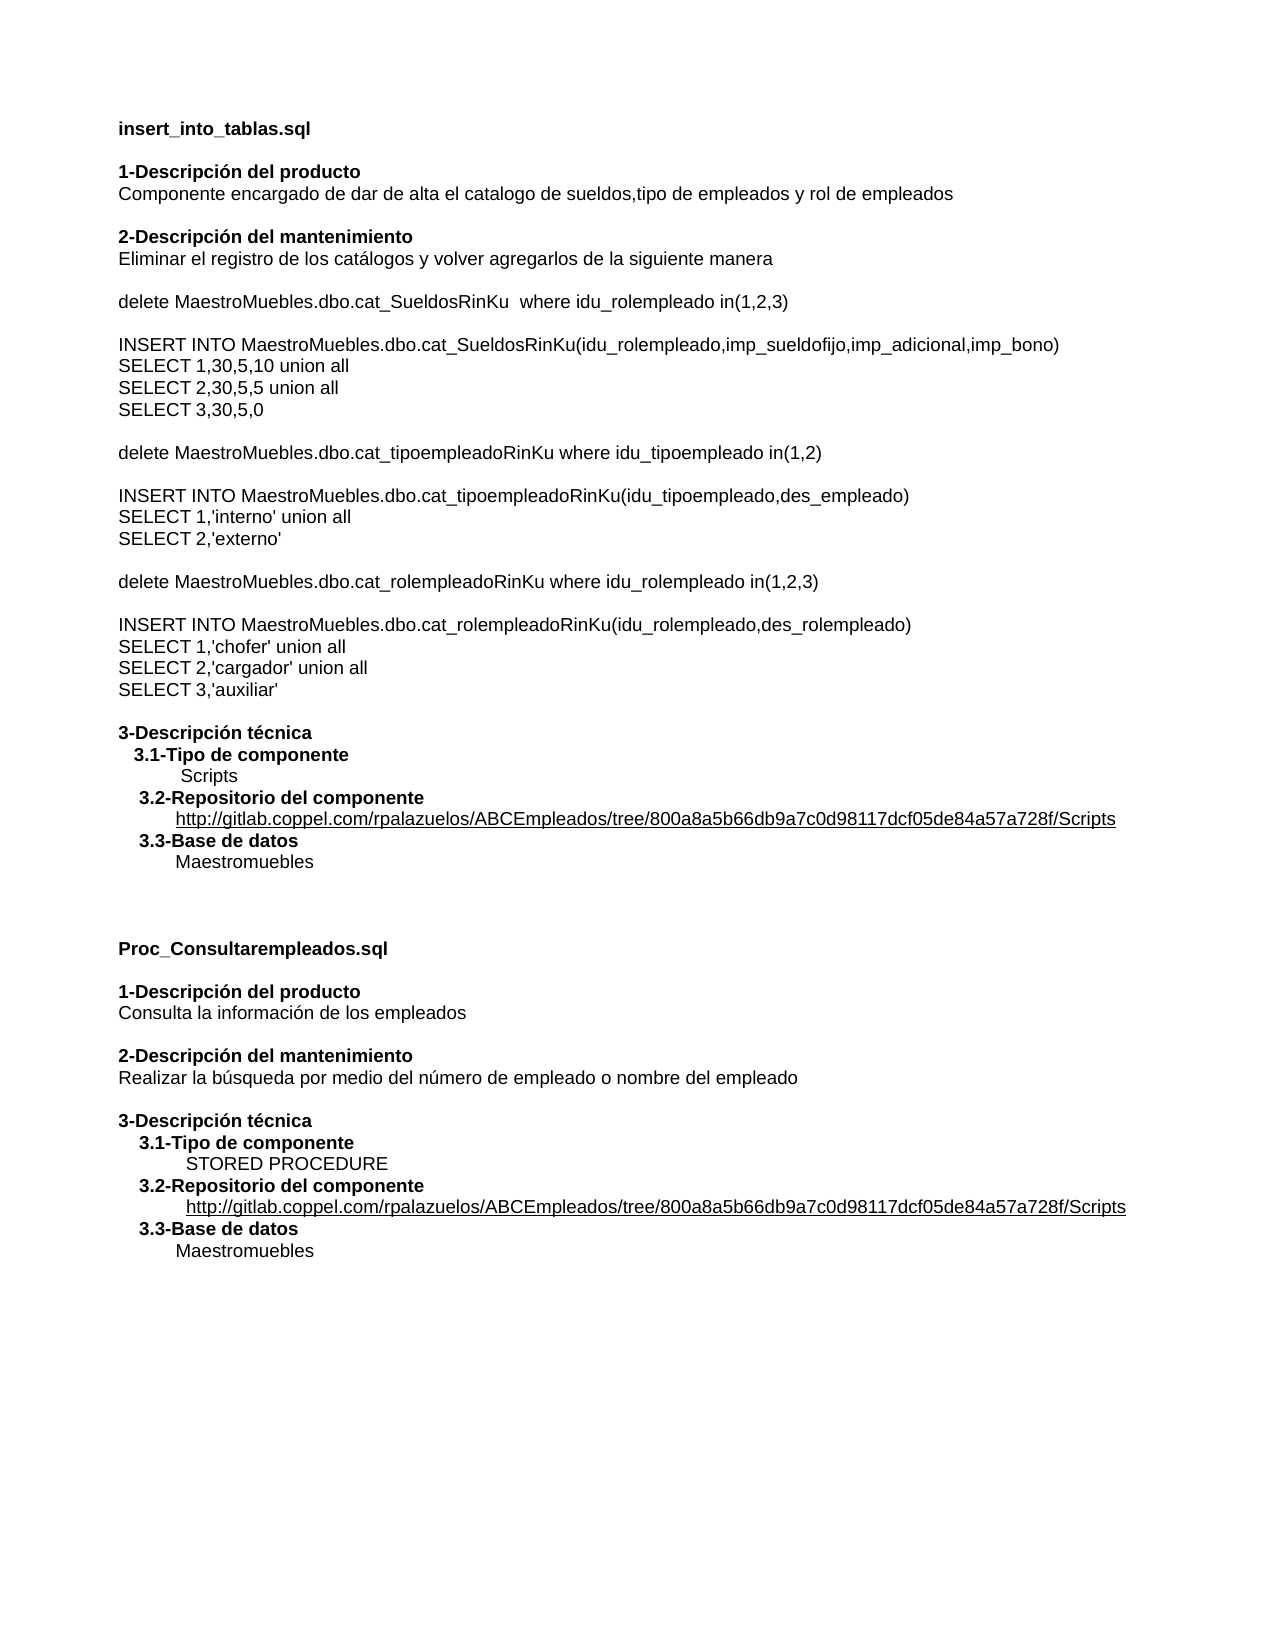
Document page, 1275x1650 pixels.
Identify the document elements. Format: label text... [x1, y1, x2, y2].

text 2-Descripción del mantenimiento [118, 1045, 1157, 1067]
text delete MaestroMuebles.dbo.cat_rolempleadoRinKu where idu_rolempleado in(1,2,3) [118, 571, 1157, 592]
text SELECT 3,30,5,0 [118, 398, 1157, 420]
text 3-Descripción técnica [118, 722, 1157, 743]
text SELECT 1,'chofer' union all [118, 636, 1157, 657]
text SELECT 2,30,5,5 union all [118, 377, 1157, 398]
text 3-Descripción técnica [118, 1110, 1157, 1132]
text Componente encargado de dar de alta el catalogo de sueldos,tipo de empleados y rol de empleados [118, 183, 1157, 204]
text 1-Descripción del producto [118, 161, 1157, 183]
text delete MaestroMuebles.dbo.cat_tipoempleadoRinKu where idu_tipoempleado in(1,2) [118, 442, 1157, 463]
text SELECT 2,'cargador' union all [118, 657, 1157, 679]
text Scripts [118, 765, 1157, 787]
text 3.2-Repositorio del componente [118, 787, 1157, 808]
text SELECT 3,'auxiliar' [118, 679, 1157, 700]
text 2-Descripción del mantenimiento [118, 226, 1157, 247]
text SELECT 1,'interno' union all [118, 506, 1157, 528]
text 1-Descripción del producto [118, 981, 1157, 1002]
text STORED PROCEDURE [118, 1153, 1157, 1175]
text 3.3-Base de datos [118, 830, 1157, 851]
text 3.2-Repositorio del componente [118, 1175, 1157, 1196]
text Maestromuebles [118, 1239, 1157, 1261]
text Realizar la búsqueda por medio del número de empleado o nombre del empleado [118, 1067, 1157, 1088]
text http://gitlab.coppel.com/rpalazuelos/ABCEmpleados/tree/800a8a5b66db9a7c0d98117dcf05de84a57a728f/Scripts [118, 1196, 1157, 1218]
text Proc_Consultarempleados.sql [118, 937, 1157, 959]
text Eliminar el registro de los catálogos y volver agregarlos de la siguiente manera [118, 247, 1157, 269]
text delete MaestroMuebles.dbo.cat_SueldosRinKu where idu_rolempleado in(1,2,3) [118, 291, 1157, 312]
text SELECT 1,30,5,10 union all [118, 355, 1157, 377]
text Maestromuebles [118, 851, 1157, 873]
text INSERT INTO MaestroMuebles.dbo.cat_tipoempleadoRinKu(idu_tipoempleado,des_empleado) [118, 485, 1157, 506]
text Consulta la información de los empleados [118, 1002, 1157, 1024]
text INSERT INTO MaestroMuebles.dbo.cat_rolempleadoRinKu(idu_rolempleado,des_rolempleado) [118, 614, 1157, 636]
text INSERT INTO MaestroMuebles.dbo.cat_SueldosRinKu(idu_rolempleado,imp_sueldofijo,imp_adicional,imp_bono) [118, 334, 1157, 355]
text insert_into_tablas.sql [118, 118, 1157, 140]
text 3.1-Tipo de componente [118, 1132, 1157, 1153]
text http://gitlab.coppel.com/rpalazuelos/ABCEmpleados/tree/800a8a5b66db9a7c0d98117dcf05de84a57a728f/Scripts [118, 808, 1157, 830]
text 3.1-Tipo de componente [118, 743, 1157, 765]
text SELECT 2,'externo' [118, 528, 1157, 549]
text 3.3-Base de datos [118, 1218, 1157, 1239]
